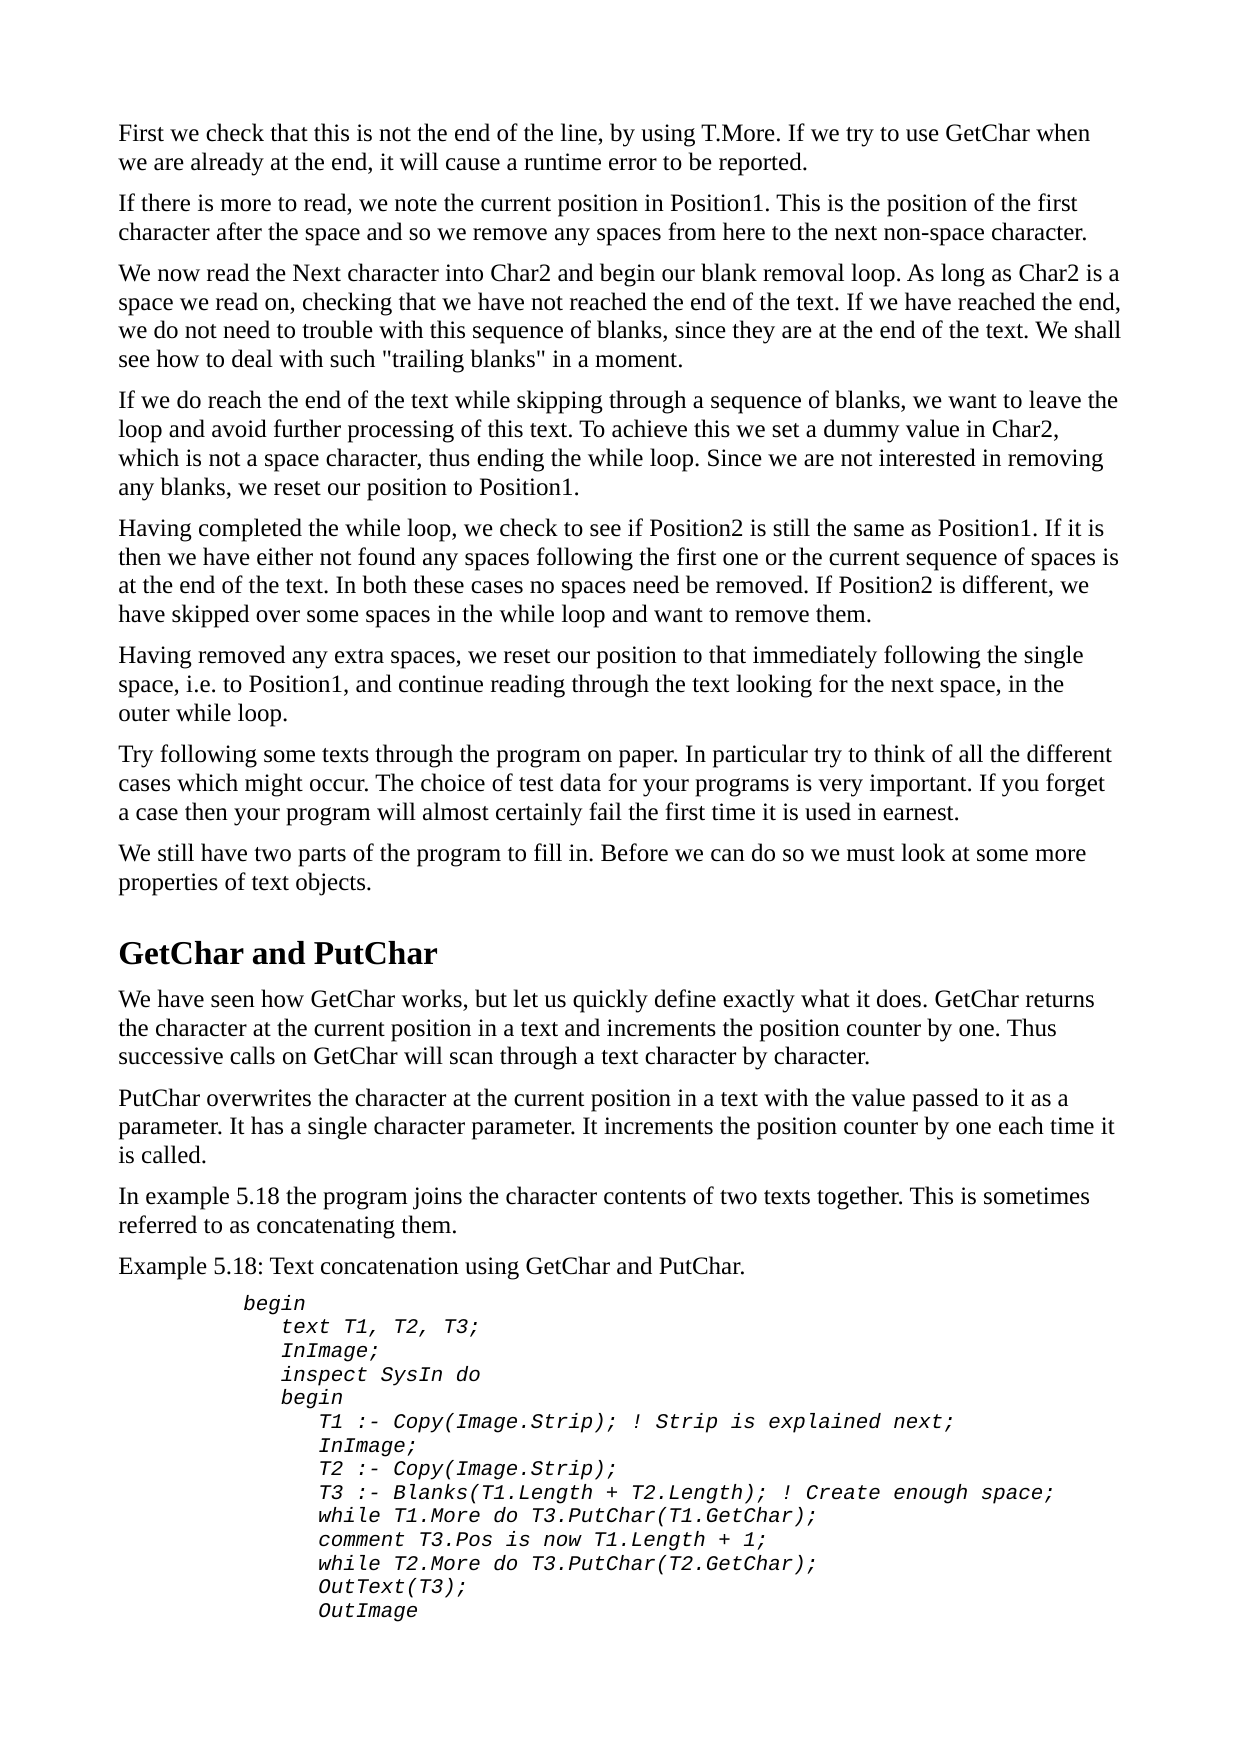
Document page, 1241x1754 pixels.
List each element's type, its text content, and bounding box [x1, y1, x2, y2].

text We still have two parts of the program to fill in. Before we can do so we must look at some more properties of text objects. [118, 838, 1122, 896]
text First we check that this is not the end of the line, by using T.More. If we try to use GetChar when we are already at the end, it will cause a runtime error to be reported. [118, 118, 1122, 176]
text We have seen how GetChar works, but let us quickly define exactly what it does. GetChar returns the character at the current position in a text and increments the position counter by one. Thus successive calls on GetChar will scan through a text character by character. [118, 984, 1122, 1070]
subtitle GetChar and PutChar [118, 933, 1122, 971]
text inspect SysIn do [118, 1364, 1122, 1387]
text PutChar overwrites the character at the current position in a text with the value passed to it as a parameter. It has a single character parameter. It increments the position counter by one each time it is called. [118, 1083, 1122, 1169]
text InImage; [118, 1434, 1122, 1458]
text In example 5.18 the program joins the character contents of two texts together. This is sometimes referred to as concatenating them. [118, 1181, 1122, 1239]
text We now read the Next character into Char2 and begin our blank removal loop. As long as Char2 is a space we read on, checking that we have not reached the end of the text. If we have reached the end, we do not need to trouble with this sequence of blanks, since they are at the end of the text. We shall see how to deal with such "trailing blanks" in a moment. [118, 258, 1122, 373]
text begin [118, 1293, 1122, 1316]
text OutImage [118, 1600, 1122, 1624]
text Having completed the while loop, we check to see if Position2 is still the same as Position1. If it is then we have either not found any spaces following the first one or the current sequence of spaces is at the end of the text. In both these cases no spaces need be removed. If Position2 is different, we have skipped over some spaces in the while loop and want to remove them. [118, 513, 1122, 628]
text Having removed any extra spaces, we reset our position to that immediately following the single space, i.e. to Position1, and continue reading through the text looking for the next space, in the outer while loop. [118, 641, 1122, 727]
text T2 :- Copy(Image.Strip); [118, 1458, 1122, 1482]
text T1 :- Copy(Image.Strip); ! Strip is explained next; [118, 1411, 1122, 1434]
text OutText(T3); [118, 1576, 1122, 1600]
text while T1.More do T3.PutChar(T1.GetChar); [118, 1506, 1122, 1529]
text Try following some texts through the program on paper. In particular try to think of all the different cases which might occur. The choice of test data for your programs is very important. If you forget a case then your program will almost certainly fail the first time it is used in earnest. [118, 739, 1122, 826]
text T3 :- Blanks(T1.Length + T2.Length); ! Create enough space; [118, 1482, 1122, 1506]
text Example 5.18: Text concatenation using GetChar and PutChar. [118, 1251, 1122, 1280]
text InImage; [118, 1340, 1122, 1364]
text If we do reach the end of the text while skipping through a sequence of blanks, we want to leave the loop and avoid further processing of this text. To achieve this we set a dummy value in Char2, which is not a space character, thus ending the while loop. Since we are not interested in removing any blanks, we reset our position to Position1. [118, 386, 1122, 501]
text begin [118, 1387, 1122, 1411]
text comment T3.Pos is now T1.Length + 1; [118, 1529, 1122, 1553]
text If there is more to read, we note the current position in Position1. This is the position of the first character after the space and so we remove any spaces from here to the next non-space character. [118, 188, 1122, 246]
text text T1, T2, T3; [118, 1316, 1122, 1340]
text while T2.More do T3.PutChar(T2.GetChar); [118, 1553, 1122, 1576]
